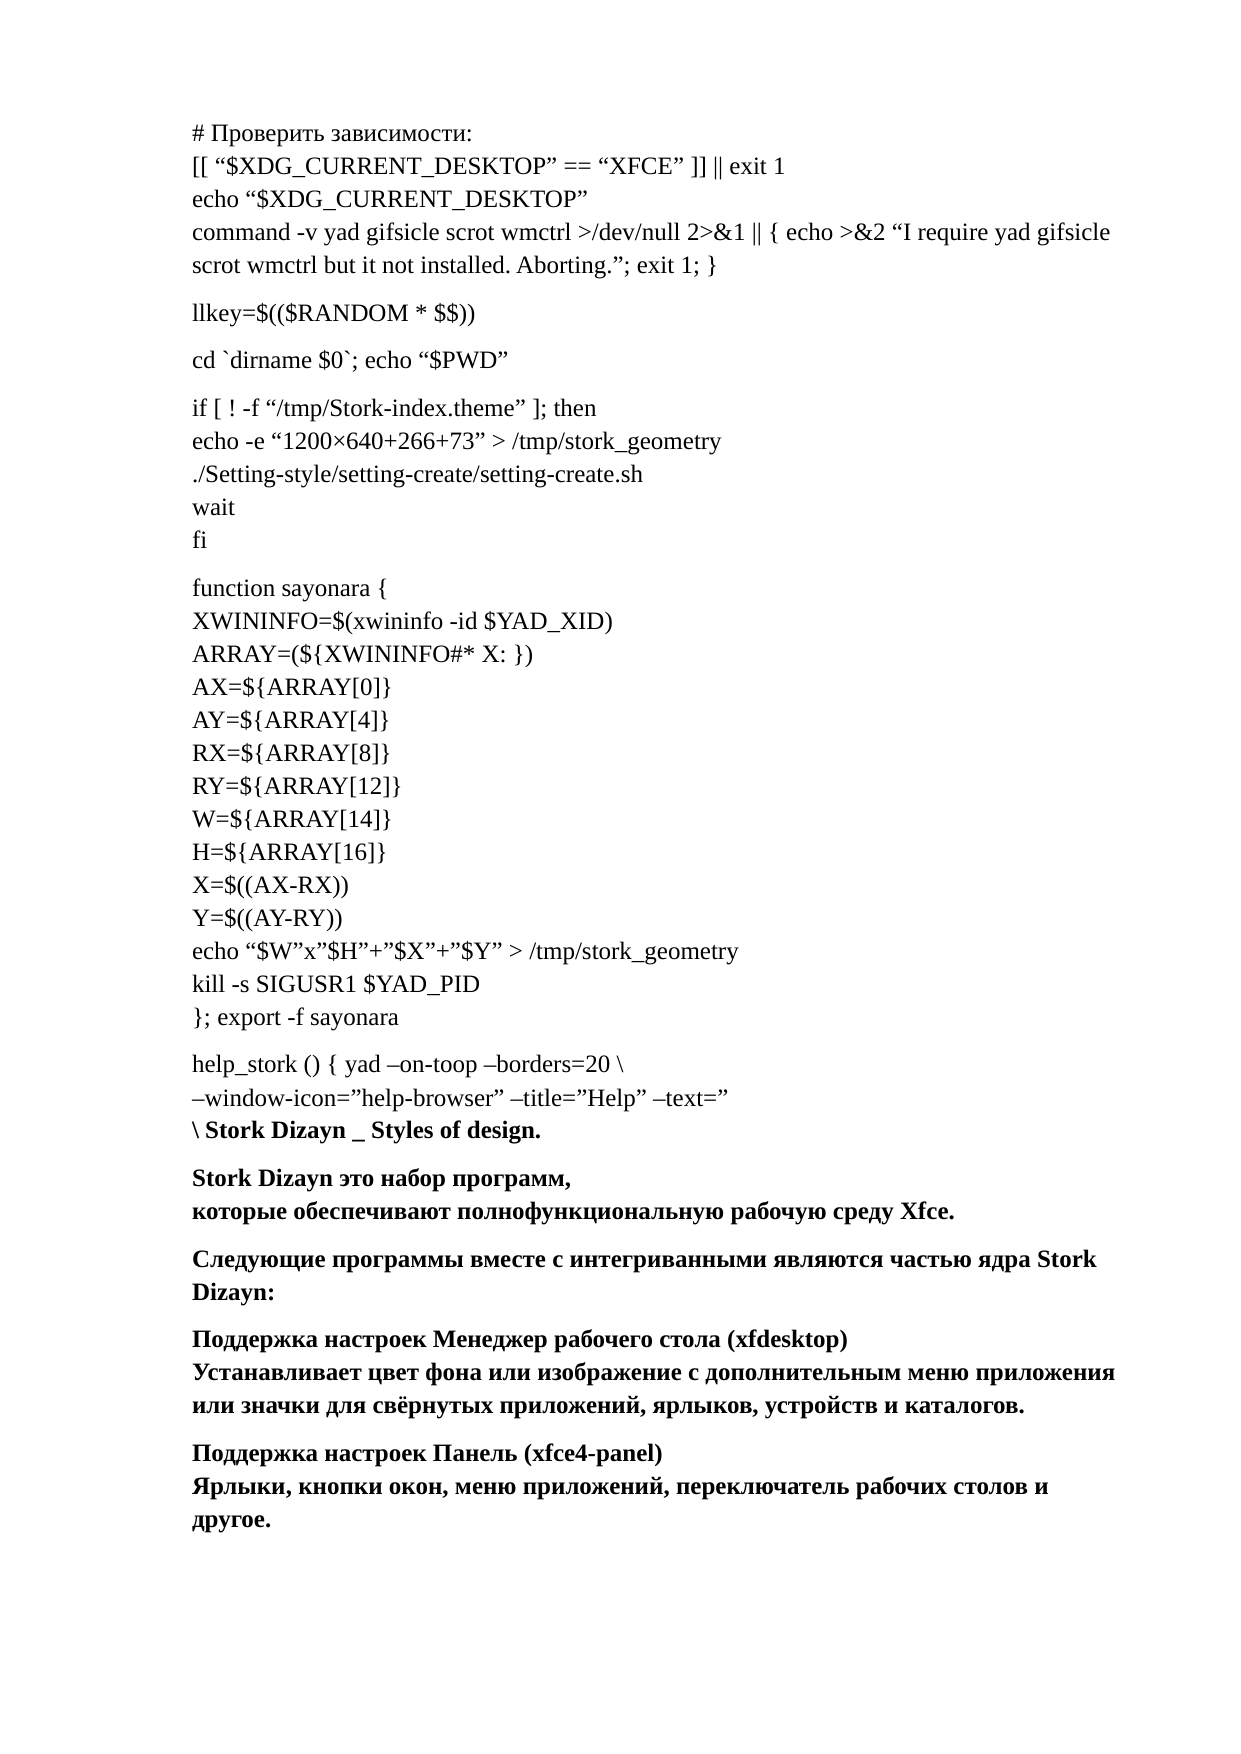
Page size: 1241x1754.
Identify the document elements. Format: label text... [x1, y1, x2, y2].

list function sayonara { XWININFO=$(xwininfo -id $YAD_XID) ARRAY=(${XWININFO#* X: }) AX=${ARRAY[0]} AY=${ARRAY[4]} RX=${ARRAY[8]} RY=${ARRAY[12]} W=${ARRAY[14]} H=${ARRAY[16]} X=$((AX-RX)) Y=$((AY-RY)) echo “$W”x”$H”+”$X”+”$Y” > /tmp/stork_geometry kill -s SIGUSR1 $YAD_PID }; export -f sayonara [162, 573, 1122, 1031]
list llkey=$(($RANDOM * $$)) [162, 298, 1122, 327]
list Следующие программы вместе с интегриванными являются частью ядра Stork Dizayn: [162, 1244, 1122, 1306]
list cd `dirname $0`; echo “$PWD” [162, 345, 1122, 374]
list # Проверить зависимости: [[ “$XDG_CURRENT_DESKTOP” == “XFCE” ]] || exit 1 echo “$XDG_CURRENT_DESKTOP” command -v yad gifsicle scrot wmctrl >/dev/null 2>&1 || { echo >&2 “I require yad gifsicle scrot wmctrl but it not installed. Aborting.”; exit 1; } [162, 118, 1122, 279]
list help_stork () { yad –on-toop –borders=20 \ –window-icon=”help-browser” –title=”Help” –text=” \ Stork Dizayn _ Styles of design. [162, 1049, 1122, 1144]
list Stork Dizayn это набор программ, которые обеспечивают полнофункциональную рабочую среду Xfce. [162, 1163, 1122, 1225]
list if [ ! -f “/tmp/Stork-index.theme” ]; then echo -e “1200×640+266+73” > /tmp/stork_geometry ./Setting-style/setting-create/setting-create.sh wait fi [162, 393, 1122, 554]
list Поддержка настроек Панель (xfce4-panel) Ярлыки, кнопки окон, меню приложений, переключатель рабочих столов и другое. [162, 1438, 1122, 1533]
list Поддержка настроек Менеджер рабочего стола (xfdesktop) Устанавливает цвет фона или изображение с дополнительным меню приложения или значки для свёрнутых приложений, ярлыков, устройств и каталогов. [162, 1324, 1122, 1419]
